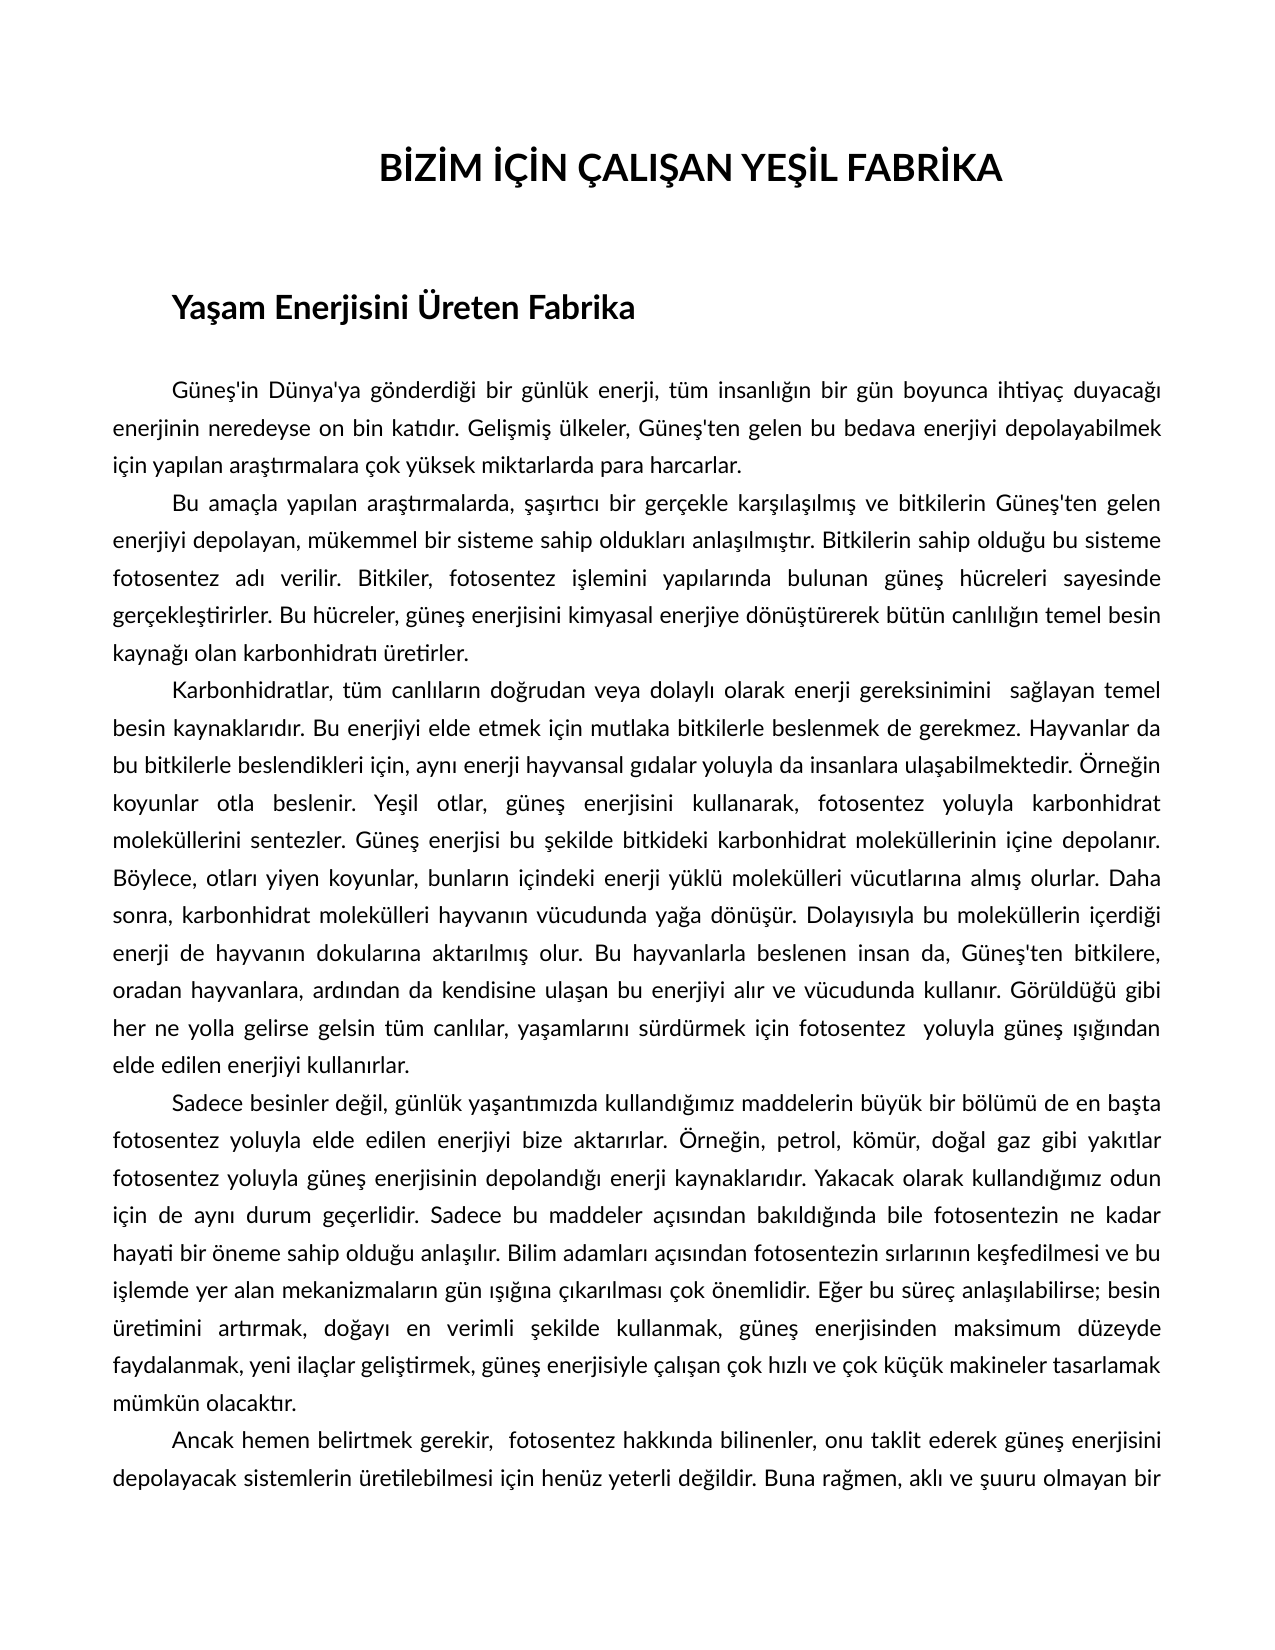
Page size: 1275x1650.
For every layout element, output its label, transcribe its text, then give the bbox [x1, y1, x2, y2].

text Güneş'in Dünya'ya gönderdiği bir günlük enerji, tüm insanlığın bir gün boyunca ihtiyaç duyacağı enerjinin neredeyse on bin katıdır. Gelişmiş ülkeler, Güneş'ten gelen bu bedava enerjiyi depolayabilmek için yapılan araştırmalara çok yüksek miktarlarda para harcarlar. [112, 368, 1162, 481]
text Sadece besinler değil, günlük yaşantımızda kullandığımız maddelerin büyük bir bölümü de en başta fotosentez yoluyla elde edilen enerjiyi bize aktarırlar. Örneğin, petrol, kömür, doğal gaz gibi yakıtlar fotosentez yoluyla güneş enerjisinin depolandığı enerji kaynaklarıdır. Yakacak olarak kullandığımız odun için de aynı durum geçerlidir. Sadece bu maddeler açısından bakıldığında bile fotosentezin ne kadar hayati bir öneme sahip olduğu anlaşılır. Bilim adamları açısından fotosentezin sırlarının keşfedilmesi ve bu işlemde yer alan mekanizmaların gün ışığına çıkarılması çok önemlidir. Eğer bu süreç anlaşılabilirse; besin üretimini artırmak, doğayı en verimli şekilde kullanmak, güneş enerjisinden maksimum düzeyde faydalanmak, yeni ilaçlar geliştirmek, güneş enerjisiyle çalışan çok hızlı ve çok küçük makineler tasarlamak mümkün olacaktır. [112, 1081, 1162, 1418]
text Yaşam Enerjisini Üreten Fabrika [112, 289, 1162, 327]
text Karbonhidratlar, tüm canlıların doğrudan veya dolaylı olarak enerji gereksinimini sağlayan temel besin kaynaklarıdır. Bu enerjiyi elde etmek için mutlaka bitkilerle beslenmek de gerekmez. Hayvanlar da bu bitkilerle beslendikleri için, aynı enerji hayvansal gıdalar yoluyla da insanlara ulaşabilmektedir. Örneğin koyunlar otla beslenir. Yeşil otlar, güneş enerjisini kullanarak, fotosentez yoluyla karbonhidrat moleküllerini sentezler. Güneş enerjisi bu şekilde bitkideki karbonhidrat moleküllerinin içine depolanır. Böylece, otları yiyen koyunlar, bunların içindeki enerji yüklü molekülleri vücutlarına almış olurlar. Daha sonra, karbonhidrat molekülleri hayvanın vücudunda yağa dönüşür. Dolayısıyla bu moleküllerin içerdiği enerji de hayvanın dokularına aktarılmış olur. Bu hayvanlarla beslenen insan da, Güneş'ten bitkilere, oradan hayvanlara, ardından da kendisine ulaşan bu enerjiyi alır ve vücudunda kullanır. Görüldüğü gibi her ne yolla gelirse gelsin tüm canlılar, yaşamlarını sürdürmek için fotosentez yoluyla güneş ışığından elde edilen enerjiyi kullanırlar. [112, 668, 1162, 1081]
text BİZİM İÇİN ÇALIŞAN YEŞİL FABRİKA [160, 152, 1162, 189]
text Bu amaçla yapılan araştırmalarda, şaşırtıcı bir gerçekle karşılaşılmış ve bitkilerin Güneş'ten gelen enerjiyi depolayan, mükemmel bir sisteme sahip oldukları anlaşılmıştır. Bitkilerin sahip olduğu bu sisteme fotosentez adı verilir. Bitkiler, fotosentez işlemini yapılarında bulunan güneş hücreleri sayesinde gerçekleştirirler. Bu hücreler, güneş enerjisini kimyasal enerjiye dönüştürerek bütün canlılığın temel besin kaynağı olan karbonhidratı üretirler. [112, 481, 1162, 668]
text Ancak hemen belirtmek gerekir, fotosentez hakkında bilinenler, onu taklit ederek güneş enerjisini depolayacak sistemlerin üretilebilmesi için henüz yeterli değildir. Buna rağmen, aklı ve şuuru olmayan bir [112, 1418, 1162, 1493]
